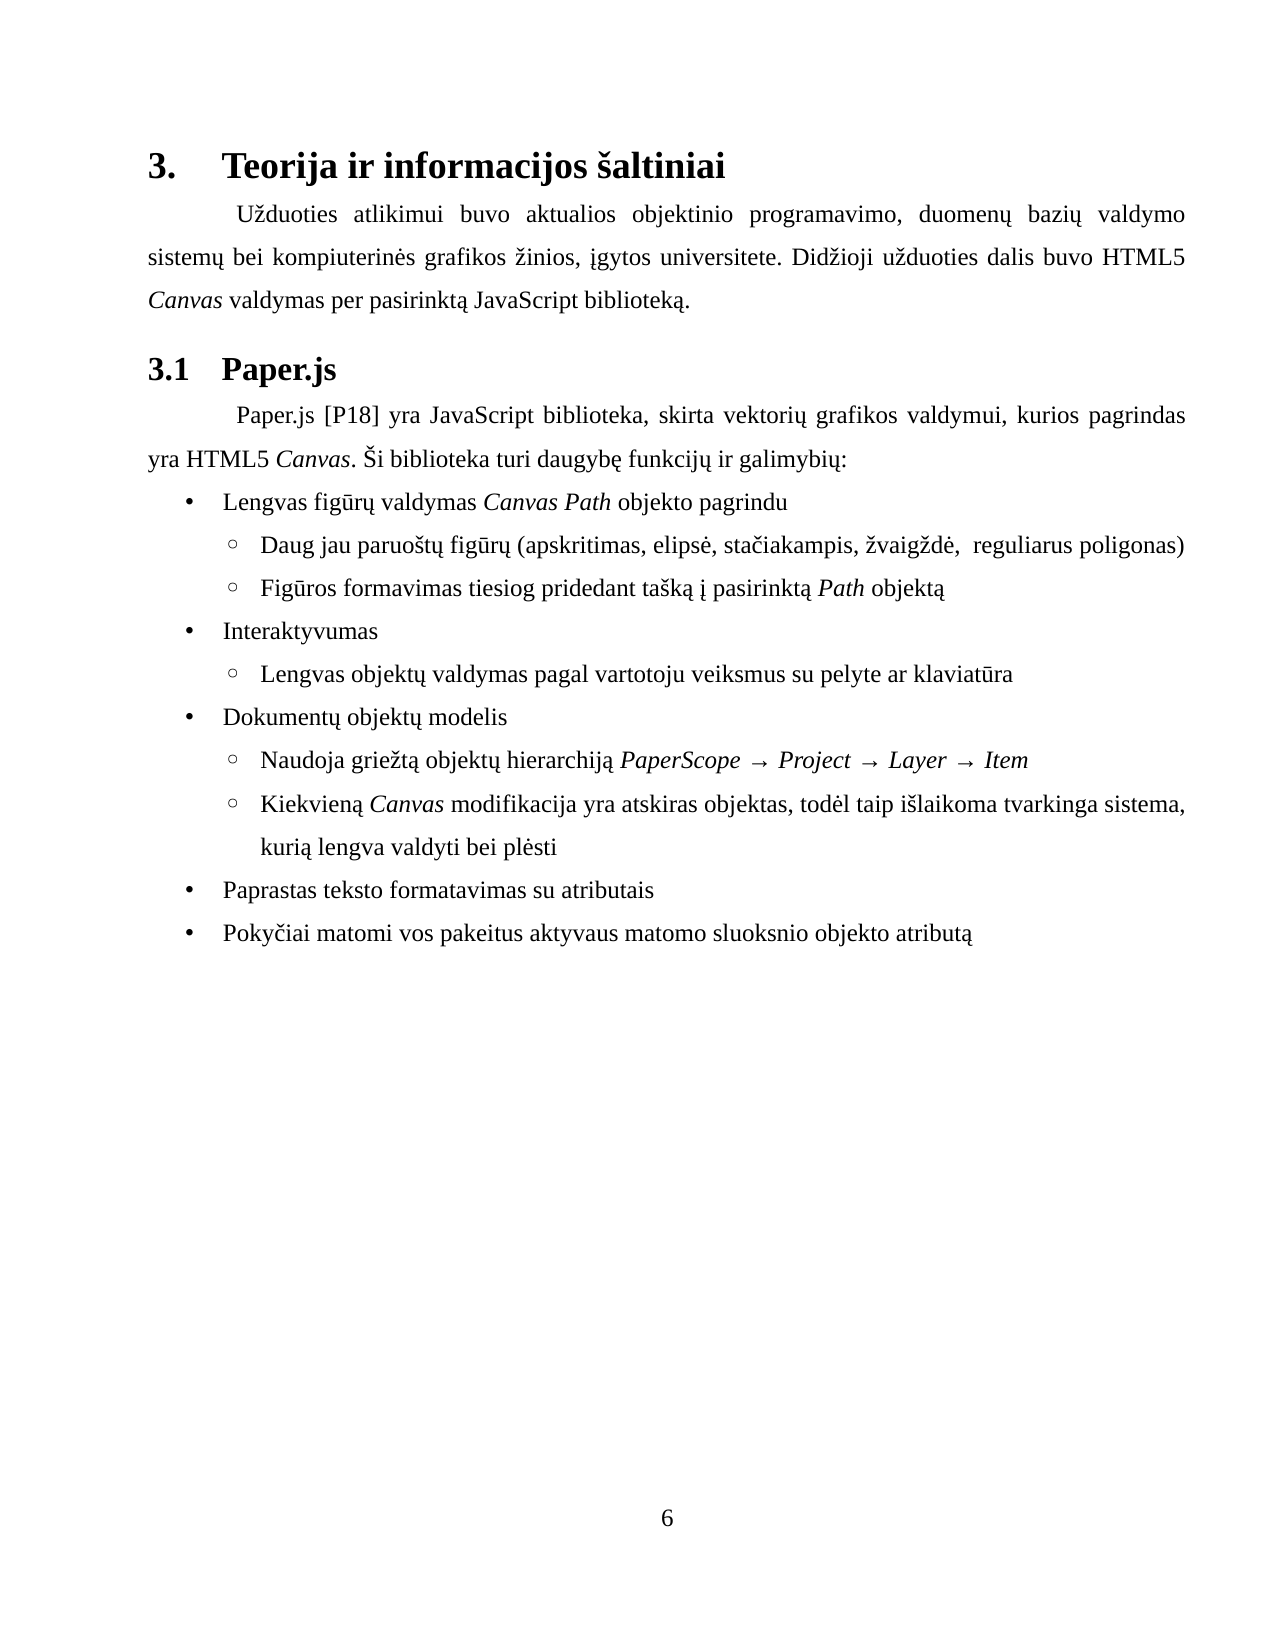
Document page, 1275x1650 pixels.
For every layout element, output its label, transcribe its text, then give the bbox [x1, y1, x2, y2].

list Interaktyvumas [185, 616, 1186, 645]
list Paprastas teksto formatavimas su atributais [185, 875, 1186, 904]
subtitle Paper.js [148, 349, 1186, 388]
list Daug jau paruoštų figūrų (apskritimas, elipsė, stačiakampis, žvaigždė, reguliarus poligonas) [223, 530, 1186, 559]
list Kiekvieną Canvas modifikacija yra atskiras objektas, todėl taip išlaikoma tvarkinga sistema, kurią lengva valdyti bei plėsti [223, 789, 1186, 861]
list Pokyčiai matomi vos pakeitus aktyvaus matomo sluoksnio objekto atributą [185, 918, 1186, 947]
list Naudoja griežtą objektų hierarchiją PaperScope → Project → Layer → Item [223, 746, 1186, 774]
text Užduoties atlikimui buvo aktualios objektinio programavimo, duomenų bazių valdymo sistemų bei kompiuterinės grafikos žinios, įgytos universitete. Didžioji užduoties dalis buvo HTML5 Canvas valdymas per pasirinktą JavaScript biblioteką. [148, 199, 1186, 314]
list Figūros formavimas tiesiog pridedant tašką į pasirinktą Path objektą [223, 573, 1186, 602]
list Lengvas figūrų valdymas Canvas Path objekto pagrindu [185, 487, 1186, 516]
subtitle Teorija ir informacijos šaltiniai [148, 143, 1186, 187]
list Dokumentų objektų modelis [185, 702, 1186, 731]
text Paper.js [P18] yra JavaScript biblioteka, skirta vektorių grafikos valdymui, kurios pagrindas yra HTML5 Canvas. Ši biblioteka turi daugybę funkcijų ir galimybių: [148, 401, 1186, 472]
list Lengvas objektų valdymas pagal vartotoju veiksmus su pelyte ar klaviatūra [223, 659, 1186, 688]
